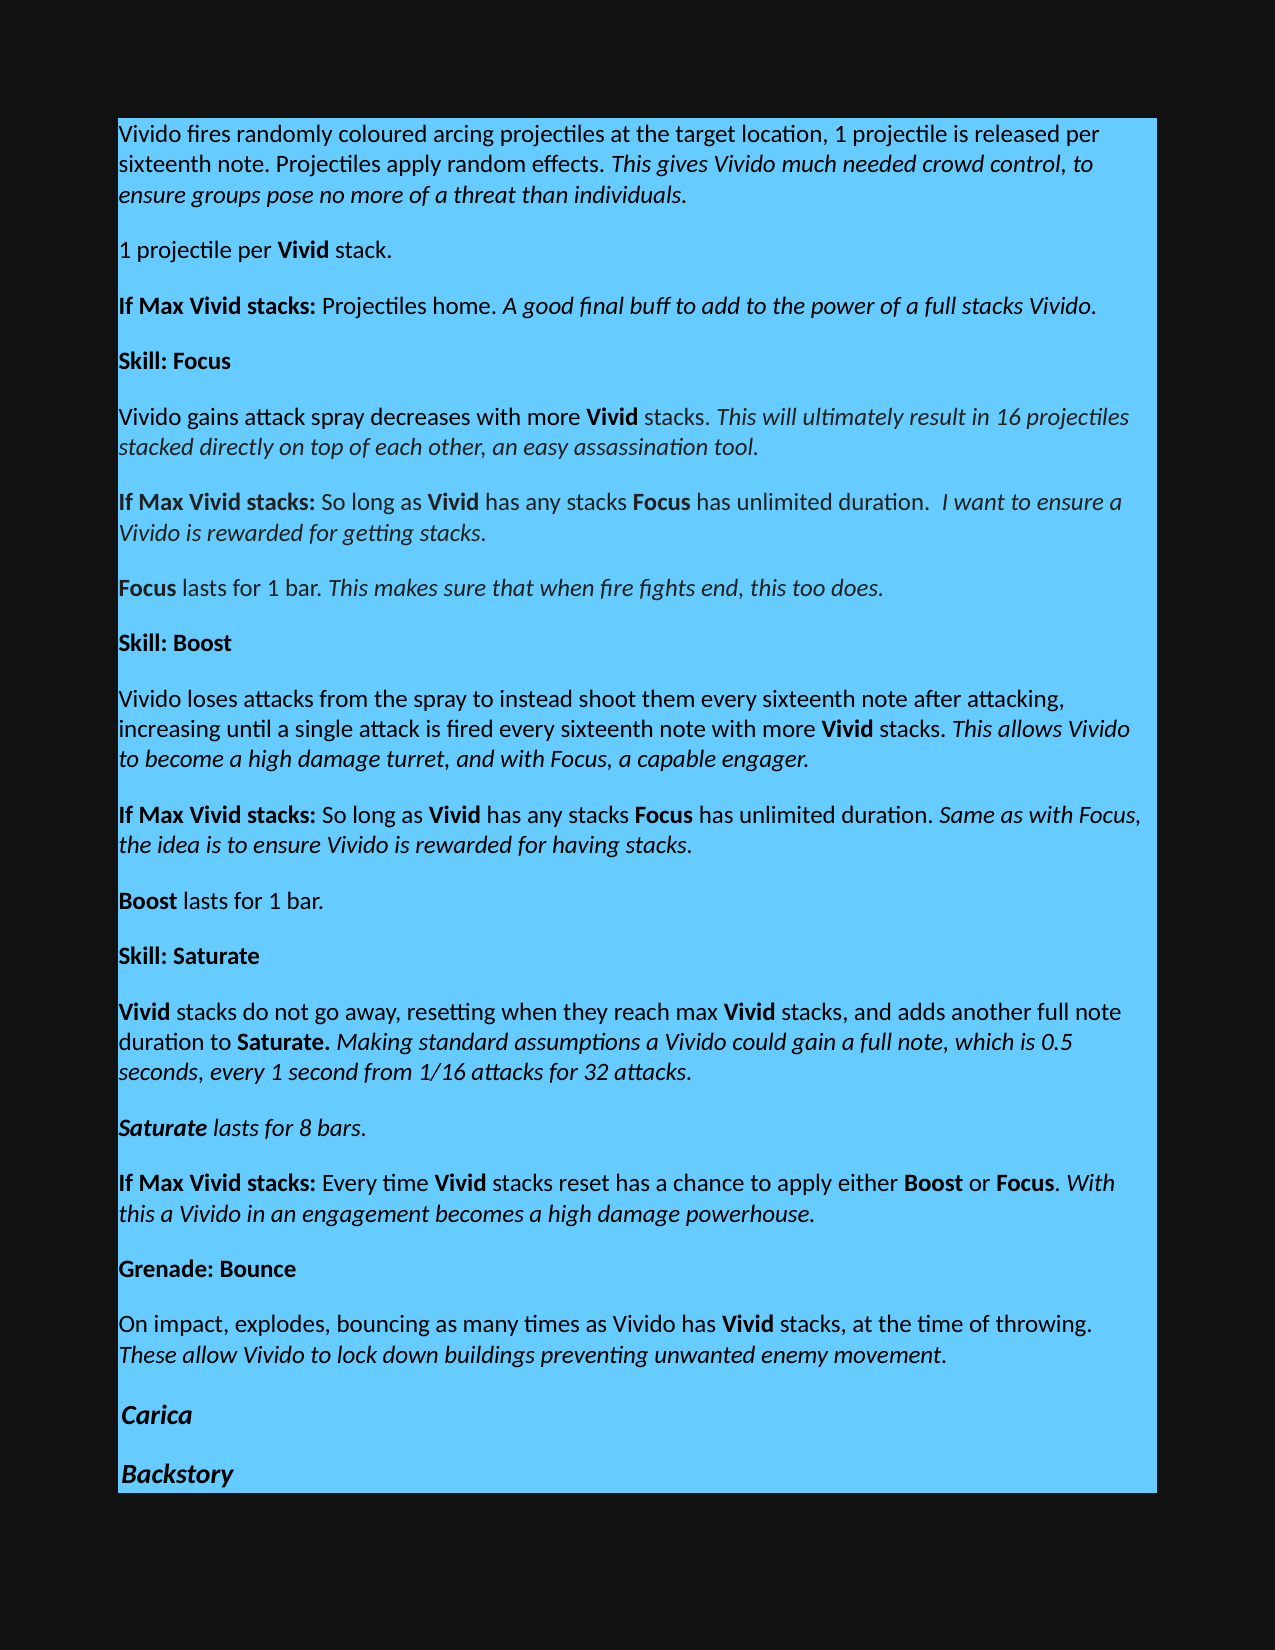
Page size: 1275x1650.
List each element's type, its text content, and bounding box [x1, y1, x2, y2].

text If Max Vivid stacks: Projectiles home. A good final buff to add to the power of a full stacks Vivido. [118, 290, 1157, 320]
text 1 projectile per Vivid stack. [118, 234, 1157, 265]
text Boost lasts for 1 bar. [118, 885, 1157, 915]
text Focus lasts for 1 bar. This makes sure that when fire fights end, this too does. [118, 572, 1157, 602]
text Vivido gains attack spray decreases with more Vivid stacks. This will ultimately result in 16 projectiles stacked directly on top of each other, an easy assassination tool. [118, 401, 1157, 461]
text If Max Vivid stacks: So long as Vivid has any stacks Focus has unlimited duration. I want to ensure a Vivido is rewarded for getting stacks. [118, 486, 1157, 547]
text Grenade: Bounce [118, 1253, 1157, 1284]
text Carica [118, 1394, 1157, 1431]
text Skill: Boost [118, 627, 1157, 658]
text If Max Vivid stacks: Every time Vivid stacks reset has a chance to apply either Boost or Focus. With this a Vivido in an engagement becomes a high damage powerhouse. [118, 1167, 1157, 1228]
text Vivido fires randomly coloured arcing projectiles at the target location, 1 projectile is released per sixteenth note. Projectiles apply random effects. This gives Vivido much needed crowd control, to ensure groups pose no more of a threat than individuals. [118, 118, 1157, 209]
text On impact, explodes, bouncing as many times as Vivido has Vivid stacks, at the time of throwing. These allow Vivido to lock down buildings preventing unwanted enemy movement. [118, 1309, 1157, 1369]
text Skill: Focus [118, 345, 1157, 376]
text Saturate lasts for 8 bars. [118, 1112, 1157, 1142]
text Skill: Saturate [118, 940, 1157, 971]
text If Max Vivid stacks: So long as Vivid has any stacks Focus has unlimited duration. Same as with Focus, the idea is to ensure Vivido is rewarded for having stacks. [118, 799, 1157, 860]
text Backstory [118, 1453, 1157, 1493]
text Vivid stacks do not go away, resetting when they reach max Vivid stacks, and adds another full note duration to Saturate. Making standard assumptions a Vivido could gain a full note, which is 0.5 seconds, every 1 second from 1/16 attacks for 32 attacks. [118, 996, 1157, 1087]
text Vivido loses attacks from the spray to instead shoot them every sixteenth note after attacking, increasing until a single attack is fired every sixteenth note with more Vivid stacks. This allows Vivido to become a high damage turret, and with Focus, a capable engager. [118, 683, 1157, 774]
